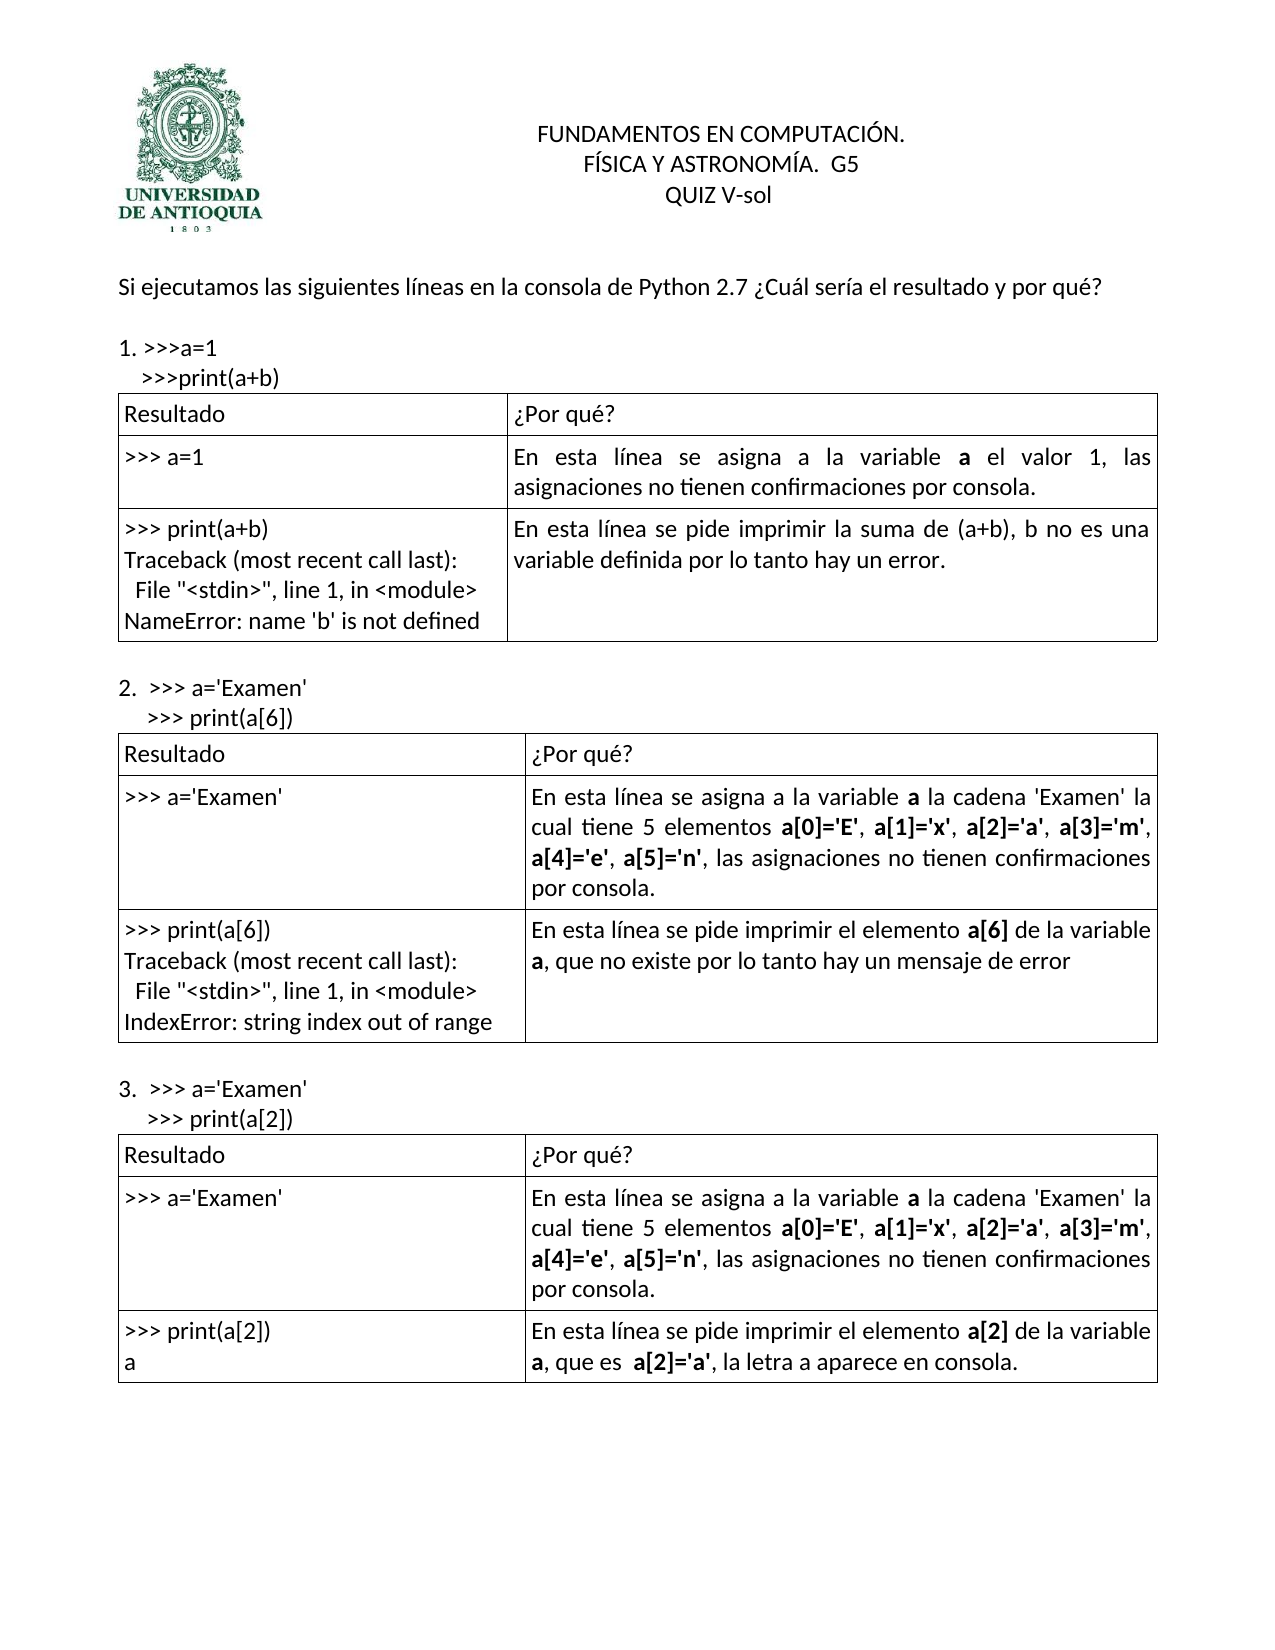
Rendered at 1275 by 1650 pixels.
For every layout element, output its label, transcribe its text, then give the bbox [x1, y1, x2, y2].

table_cell >>> a='Examen' [119, 1177, 525, 1309]
text >>> print(a[6]) [118, 702, 1157, 733]
table_cell En esta línea se pide imprimir la suma de (a+b), b no es una variable definida por lo tanto hay un error. [508, 509, 1157, 641]
table_header ¿Por qué? [526, 734, 1157, 775]
text Si ejecutamos las siguientes líneas en la consola de Python 2.7 ¿Cuál sería el resultado y por qué? [118, 271, 1157, 301]
text QUIZ V-sol [268, 179, 1157, 210]
table_cell >>> print(a+b) Traceback (most recent call last): File "<stdin>", line 1, in <module> NameError: name 'b' is not defined [119, 509, 507, 641]
table_header Resultado [119, 734, 525, 775]
table_cell >>> print(a[2]) a [119, 1311, 525, 1382]
text >>>print(a+b) [118, 362, 1157, 393]
picture [113, 60, 268, 232]
table_cell En esta línea se asigna a la variable a el valor 1, las asignaciones no tienen confirmaciones por consola. [508, 436, 1157, 507]
table_header Resultado [119, 1135, 525, 1176]
table_cell En esta línea se pide imprimir el elemento a[2] de la variable a, que es a[2]='a', la letra a aparece en consola. [526, 1311, 1157, 1382]
text FÍSICA Y ASTRONOMÍA. G5 [268, 149, 1157, 179]
table_cell >>> a='Examen' [119, 776, 525, 908]
text 2. >>> a='Examen' [118, 672, 1157, 702]
table_cell En esta línea se asigna a la variable a la cadena 'Examen' la cual tiene 5 elementos a[0]='E', a[1]='x', a[2]='a', a[3]='m', a[4]='e', a[5]='n', las asignaciones no tienen confirmaciones por consola. [526, 776, 1157, 908]
table_cell En esta línea se asigna a la variable a la cadena 'Examen' la cual tiene 5 elementos a[0]='E', a[1]='x', a[2]='a', a[3]='m', a[4]='e', a[5]='n', las asignaciones no tienen confirmaciones por consola. [526, 1177, 1157, 1309]
text 3. >>> a='Examen' [118, 1073, 1157, 1103]
text 1. >>>a=1 [118, 332, 1157, 362]
text >>> print(a[2]) [118, 1103, 1157, 1134]
table_header ¿Por qué? [526, 1135, 1157, 1176]
table_header Resultado [119, 394, 507, 435]
text FUNDAMENTOS EN COMPUTACIÓN. [268, 118, 1157, 149]
table_cell En esta línea se pide imprimir el elemento a[6] de la variable a, que no existe por lo tanto hay un mensaje de error [526, 910, 1157, 1042]
table_cell >>> a=1 [119, 436, 507, 507]
table_cell >>> print(a[6]) Traceback (most recent call last): File "<stdin>", line 1, in <module> IndexError: string index out of range [119, 910, 525, 1042]
table_header ¿Por qué? [508, 394, 1157, 435]
